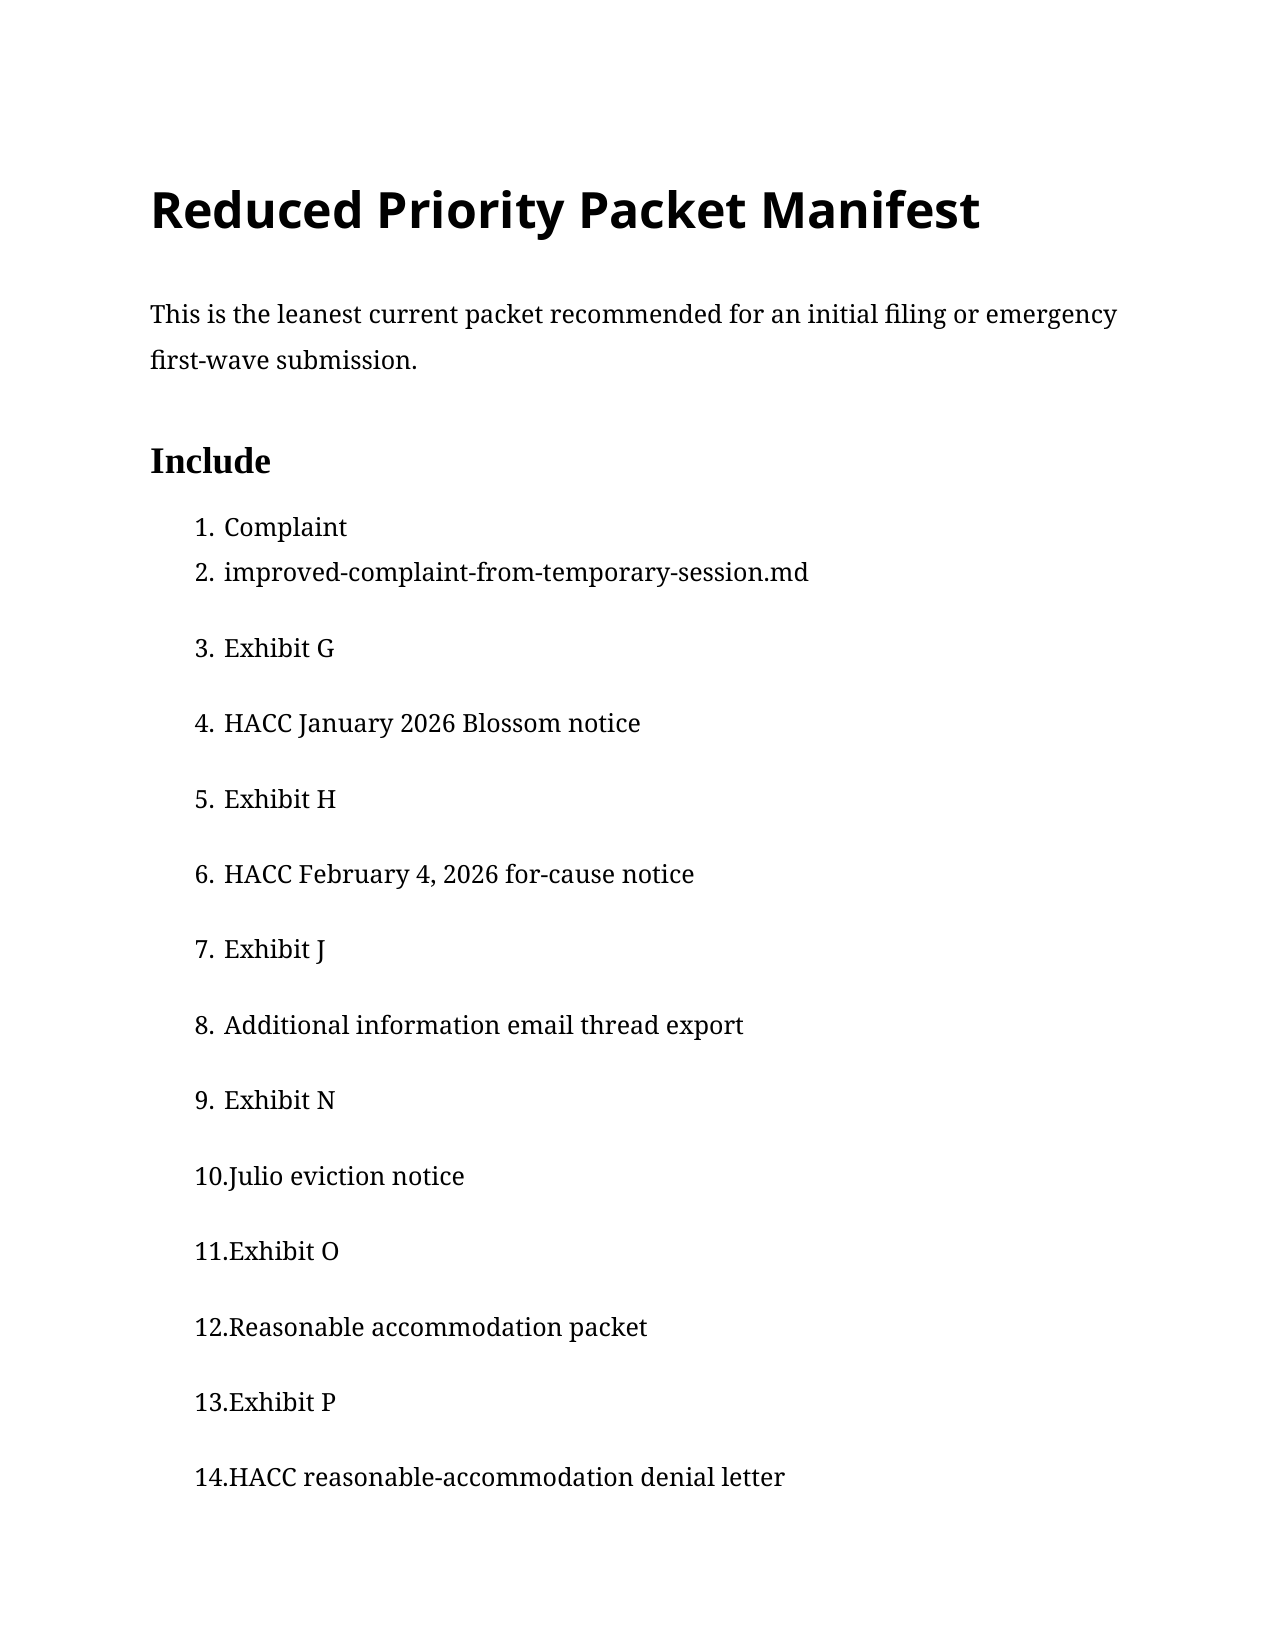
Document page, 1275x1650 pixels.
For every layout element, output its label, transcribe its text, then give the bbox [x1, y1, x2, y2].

list Exhibit H [194, 781, 1125, 815]
list Complaint [194, 509, 1125, 543]
list Exhibit N [194, 1083, 1125, 1117]
list Exhibit O [194, 1234, 1125, 1268]
list HACC January 2026 Blossom notice [194, 706, 1125, 740]
list Exhibit P [194, 1385, 1125, 1419]
list HACC reasonable-accommodation denial letter [194, 1460, 1125, 1494]
list Additional information email thread export [194, 1008, 1125, 1042]
text This is the leanest current packet recommended for an initial filing or emergency first-wave submission. [150, 296, 1125, 376]
list HACC February 4, 2026 for-cause notice [194, 857, 1125, 891]
list Exhibit G [194, 631, 1125, 664]
list improved-complaint-from-temporary-session.md [194, 555, 1125, 589]
list Reasonable accommodation packet [194, 1309, 1125, 1343]
subtitle Include [150, 438, 1125, 482]
subtitle Reduced Priority Packet Manifest [150, 175, 1125, 243]
list Exhibit J [194, 932, 1125, 966]
list Julio eviction notice [194, 1158, 1125, 1192]
